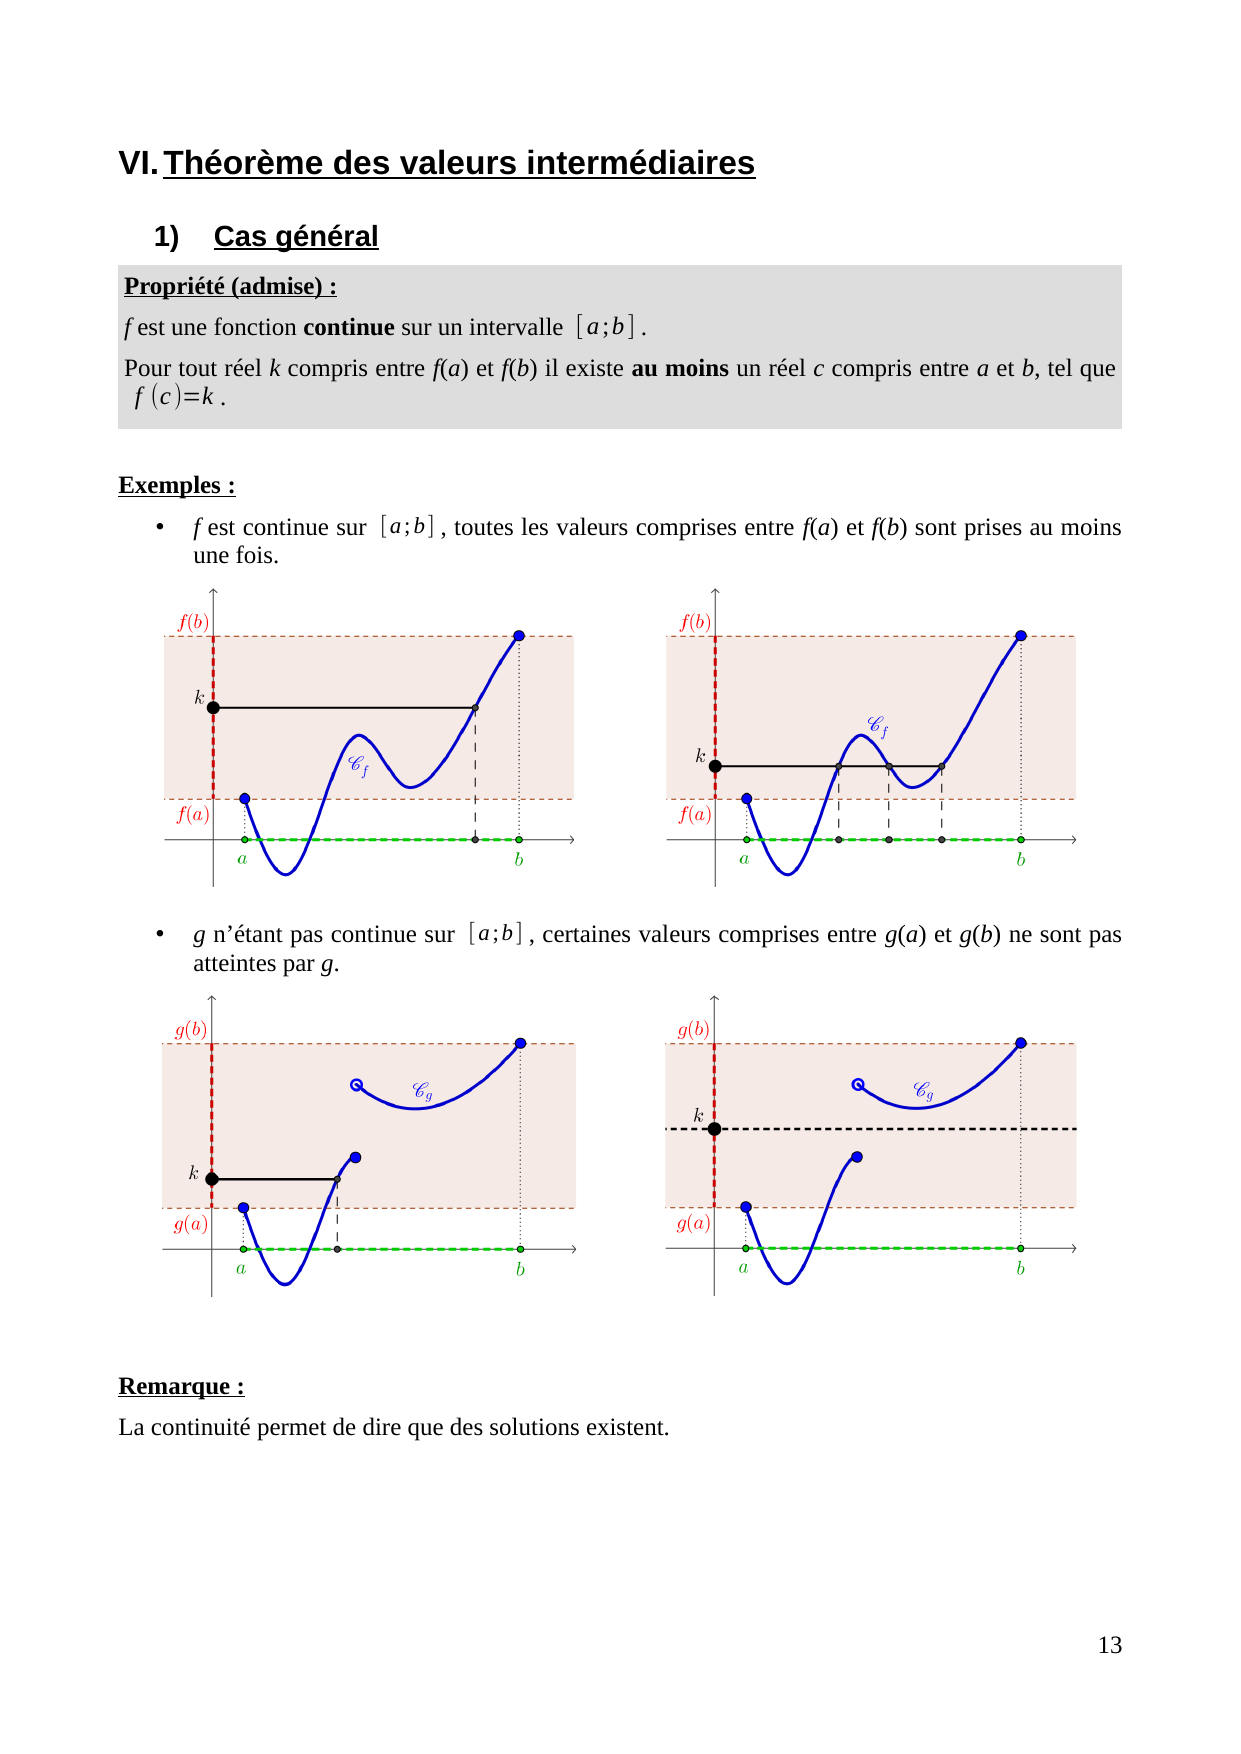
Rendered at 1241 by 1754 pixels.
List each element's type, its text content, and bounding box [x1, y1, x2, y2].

text Exemples : [118, 471, 1122, 499]
table_header [118, 989, 620, 1330]
picture [666, 587, 1077, 887]
picture [162, 995, 577, 1297]
subtitle Cas général [153, 219, 1122, 253]
table_header [118, 582, 620, 587]
table_header [118, 588, 620, 919]
table_header Propriété (admise) : f est une fonction continue sur un intervalle . Pour tout réel k compris entre f(a) et f(b) il existe au moins un réel c compris entre a et b, tel que . [118, 265, 1122, 429]
picture [164, 587, 574, 887]
text Remarque : [118, 1371, 1122, 1400]
list f est continue sur , toutes les valeurs comprises entre f(a) et f(b) sont prises au moins une fois. [156, 512, 1122, 569]
table_header [620, 588, 1122, 919]
list g n’étant pas continue sur , certaines valeurs comprises entre g(a) et g(b) ne sont pas atteintes par g. [156, 919, 1122, 977]
text La continuité permet de dire que des solutions existent. [118, 1412, 1122, 1441]
table_header [620, 989, 1122, 1330]
subtitle Théorème des valeurs intermédiaires [118, 143, 1122, 182]
picture [665, 995, 1077, 1296]
table_header [620, 582, 1122, 587]
